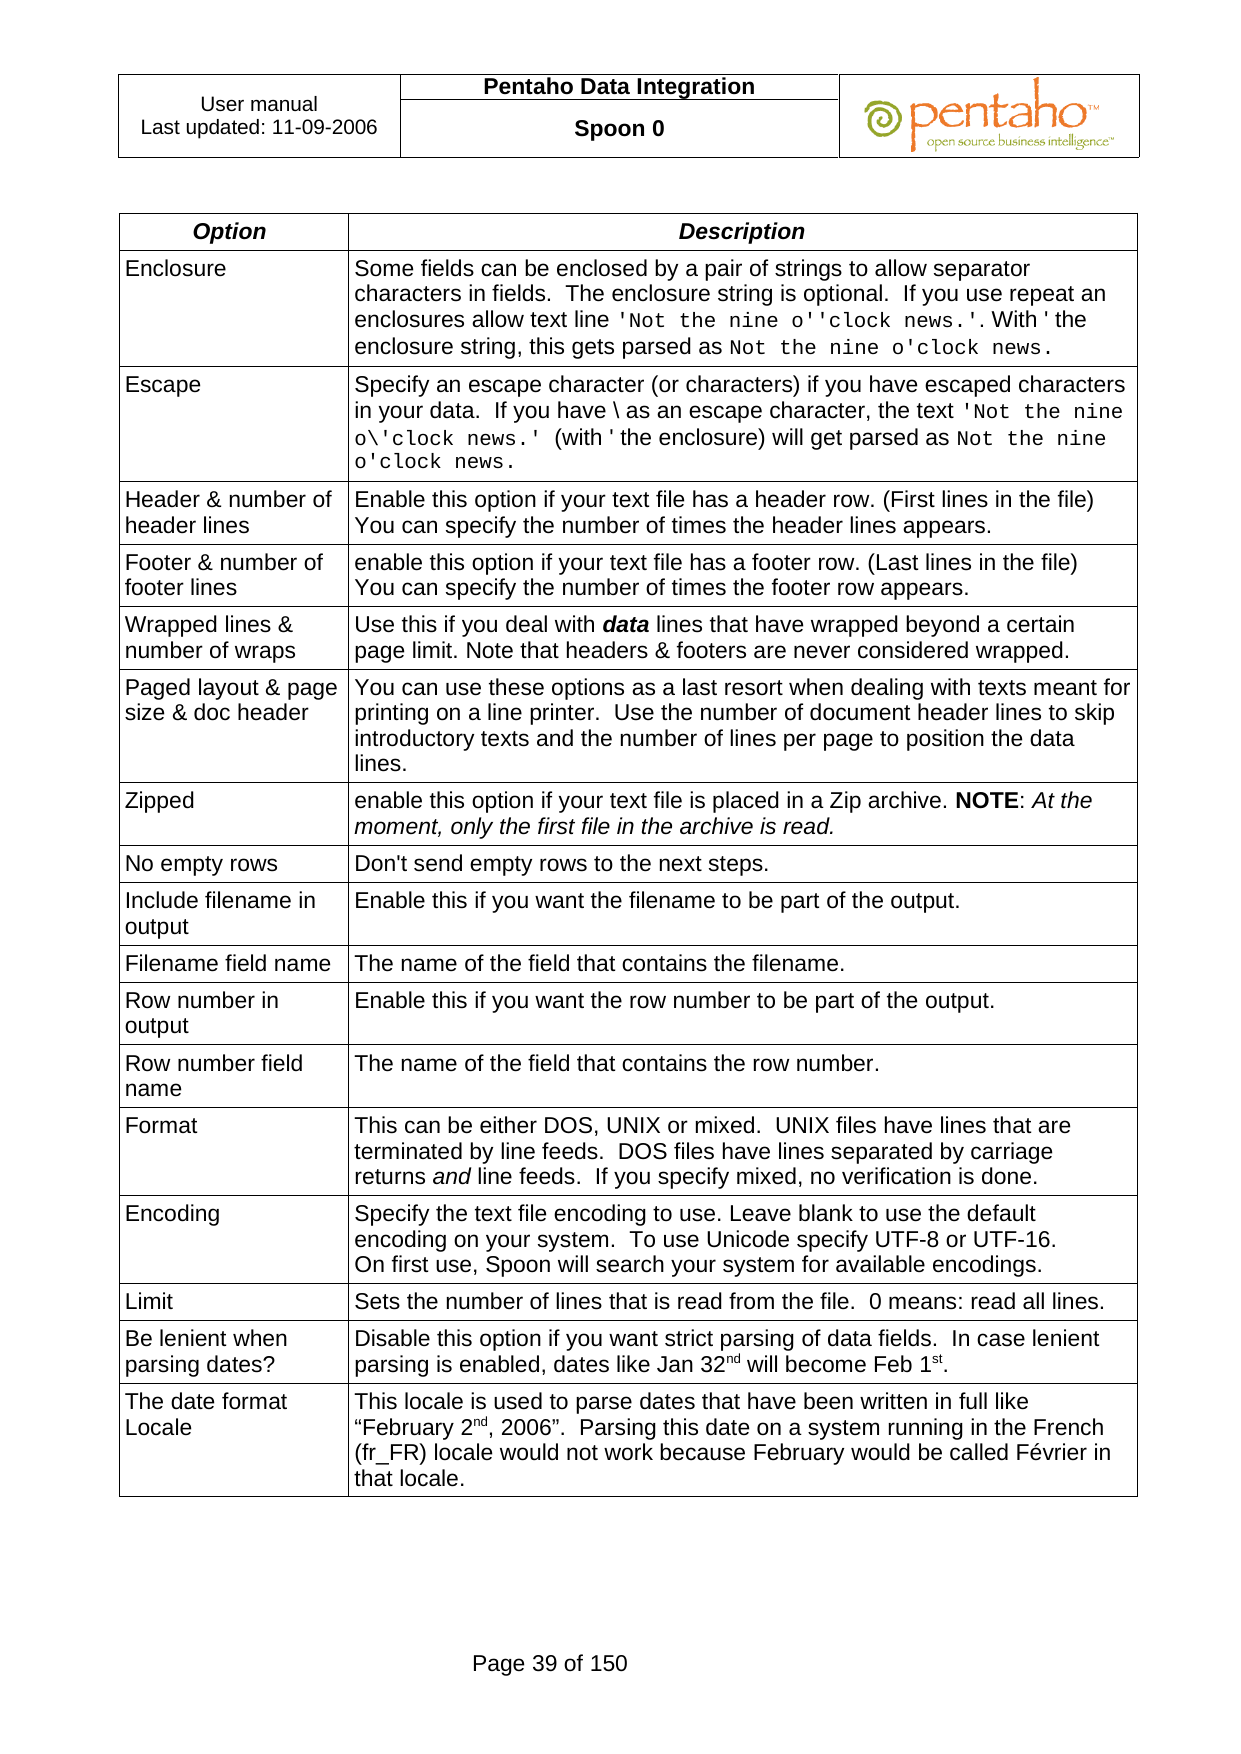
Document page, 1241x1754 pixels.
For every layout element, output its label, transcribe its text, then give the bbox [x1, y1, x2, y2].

table_cell The name of the field that contains the filename. [349, 946, 1137, 982]
table_cell Encoding [120, 1196, 348, 1283]
table_cell Enclosure [120, 251, 348, 366]
table_cell Footer & number of footer lines [120, 545, 348, 606]
table_cell Format [120, 1108, 348, 1195]
table_cell enable this option if your text file is placed in a Zip archive. NOTE: At the moment, only the first file in the archive is read. [349, 783, 1137, 845]
table_header Option [120, 214, 348, 250]
table_cell No empty rows [120, 846, 348, 882]
table_cell Use this if you deal with data lines that have wrapped beyond a certain page limit. Note that headers & footers are never considered wrapped. [349, 607, 1137, 669]
table_cell Enable this if you want the row number to be part of the output. [349, 983, 1137, 1044]
table_cell enable this option if your text file has a footer row. (Last lines in the file) You can specify the number of times the footer row appears. [349, 545, 1137, 606]
table_cell Limit [120, 1284, 348, 1320]
table_header Description [349, 214, 1137, 250]
table_cell Row number field name [120, 1045, 348, 1107]
table_cell This locale is used to parse dates that have been written in full like “February 2nd, 2006”. Parsing this date on a system running in the French (fr_FR) locale would not work because February would be called Février in that locale. [349, 1384, 1137, 1496]
table_cell Enable this if you want the filename to be part of the output. [349, 883, 1137, 945]
table_cell Escape [120, 367, 348, 481]
table_cell Header & number of header lines [120, 482, 348, 544]
table_cell The date format Locale [120, 1384, 348, 1496]
table_cell Specify the text file encoding to use. Leave blank to use the default encoding on your system. To use Unicode specify UTF-8 or UTF-16. On first use, Spoon will search your system for available encodings. [349, 1196, 1137, 1283]
table_cell Don't send empty rows to the next steps. [349, 846, 1137, 882]
table_cell Zipped [120, 783, 348, 845]
table_cell Wrapped lines & number of wraps [120, 607, 348, 669]
table_cell Some fields can be enclosed by a pair of strings to allow separator characters in fields. The enclosure string is optional. If you use repeat an enclosures allow text line 'Not the nine o''clock news.'. With ' the enclosure string, this gets parsed as Not the nine o'clock news. [349, 251, 1137, 366]
table_cell Paged layout & page size & doc header [120, 670, 348, 782]
table_cell Filename field name [120, 946, 348, 982]
table_cell This can be either DOS, UNIX or mixed. UNIX files have lines that are terminated by line feeds. DOS files have lines separated by carriage returns and line feeds. If you specify mixed, no verification is done. [349, 1108, 1137, 1195]
table_cell Disable this option if you want strict parsing of data fields. In case lenient parsing is enabled, dates like Jan 32nd will become Feb 1st. [349, 1321, 1137, 1383]
table_cell The name of the field that contains the row number. [349, 1045, 1137, 1107]
table_cell Be lenient when parsing dates? [120, 1321, 348, 1383]
table_cell Specify an escape character (or characters) if you have escaped characters in your data. If you have \ as an escape character, the text 'Not the nine o\'clock news.' (with ' the enclosure) will get parsed as Not the nine o'clock news. [349, 367, 1137, 481]
table_cell Enable this option if your text file has a header row. (First lines in the file) You can specify the number of times the header lines appears. [349, 482, 1137, 544]
table_cell Sets the number of lines that is read from the file. 0 means: read all lines. [349, 1284, 1137, 1320]
table_cell You can use these options as a last resort when dealing with texts meant for printing on a line printer. Use the number of document header lines to skip introductory texts and the number of lines per page to position the data lines. [349, 670, 1137, 782]
table_cell Include filename in output [120, 883, 348, 945]
table_cell Row number in output [120, 983, 348, 1044]
